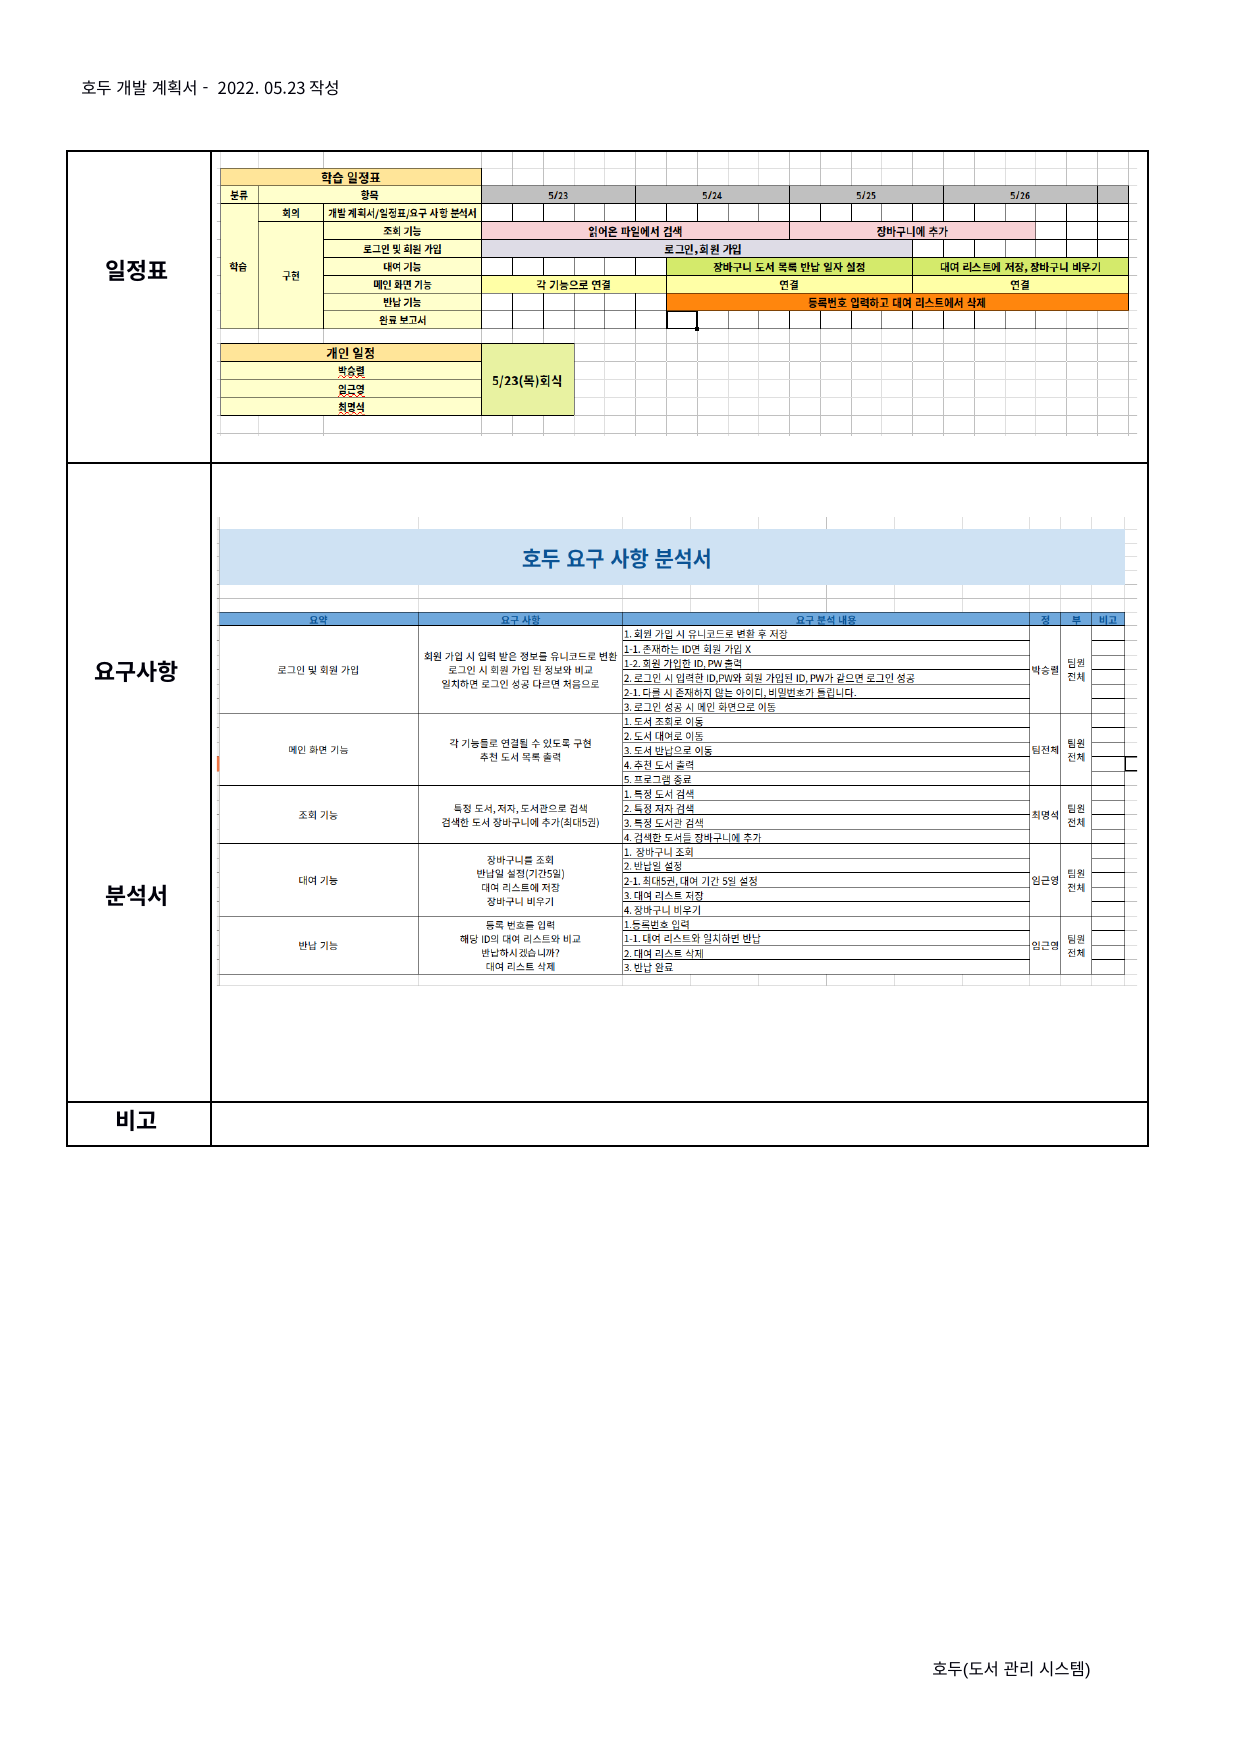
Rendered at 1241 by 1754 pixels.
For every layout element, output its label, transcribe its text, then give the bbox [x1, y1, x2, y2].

picture [216, 517, 1138, 986]
table_cell 요구사항 분석서 [68, 464, 210, 1101]
table_cell [212, 152, 1147, 462]
picture [216, 152, 1138, 436]
table_cell [212, 464, 1147, 1101]
table_cell 비고 [68, 1103, 210, 1144]
table_cell [212, 1103, 1147, 1144]
table_cell 일정표 [68, 152, 210, 462]
